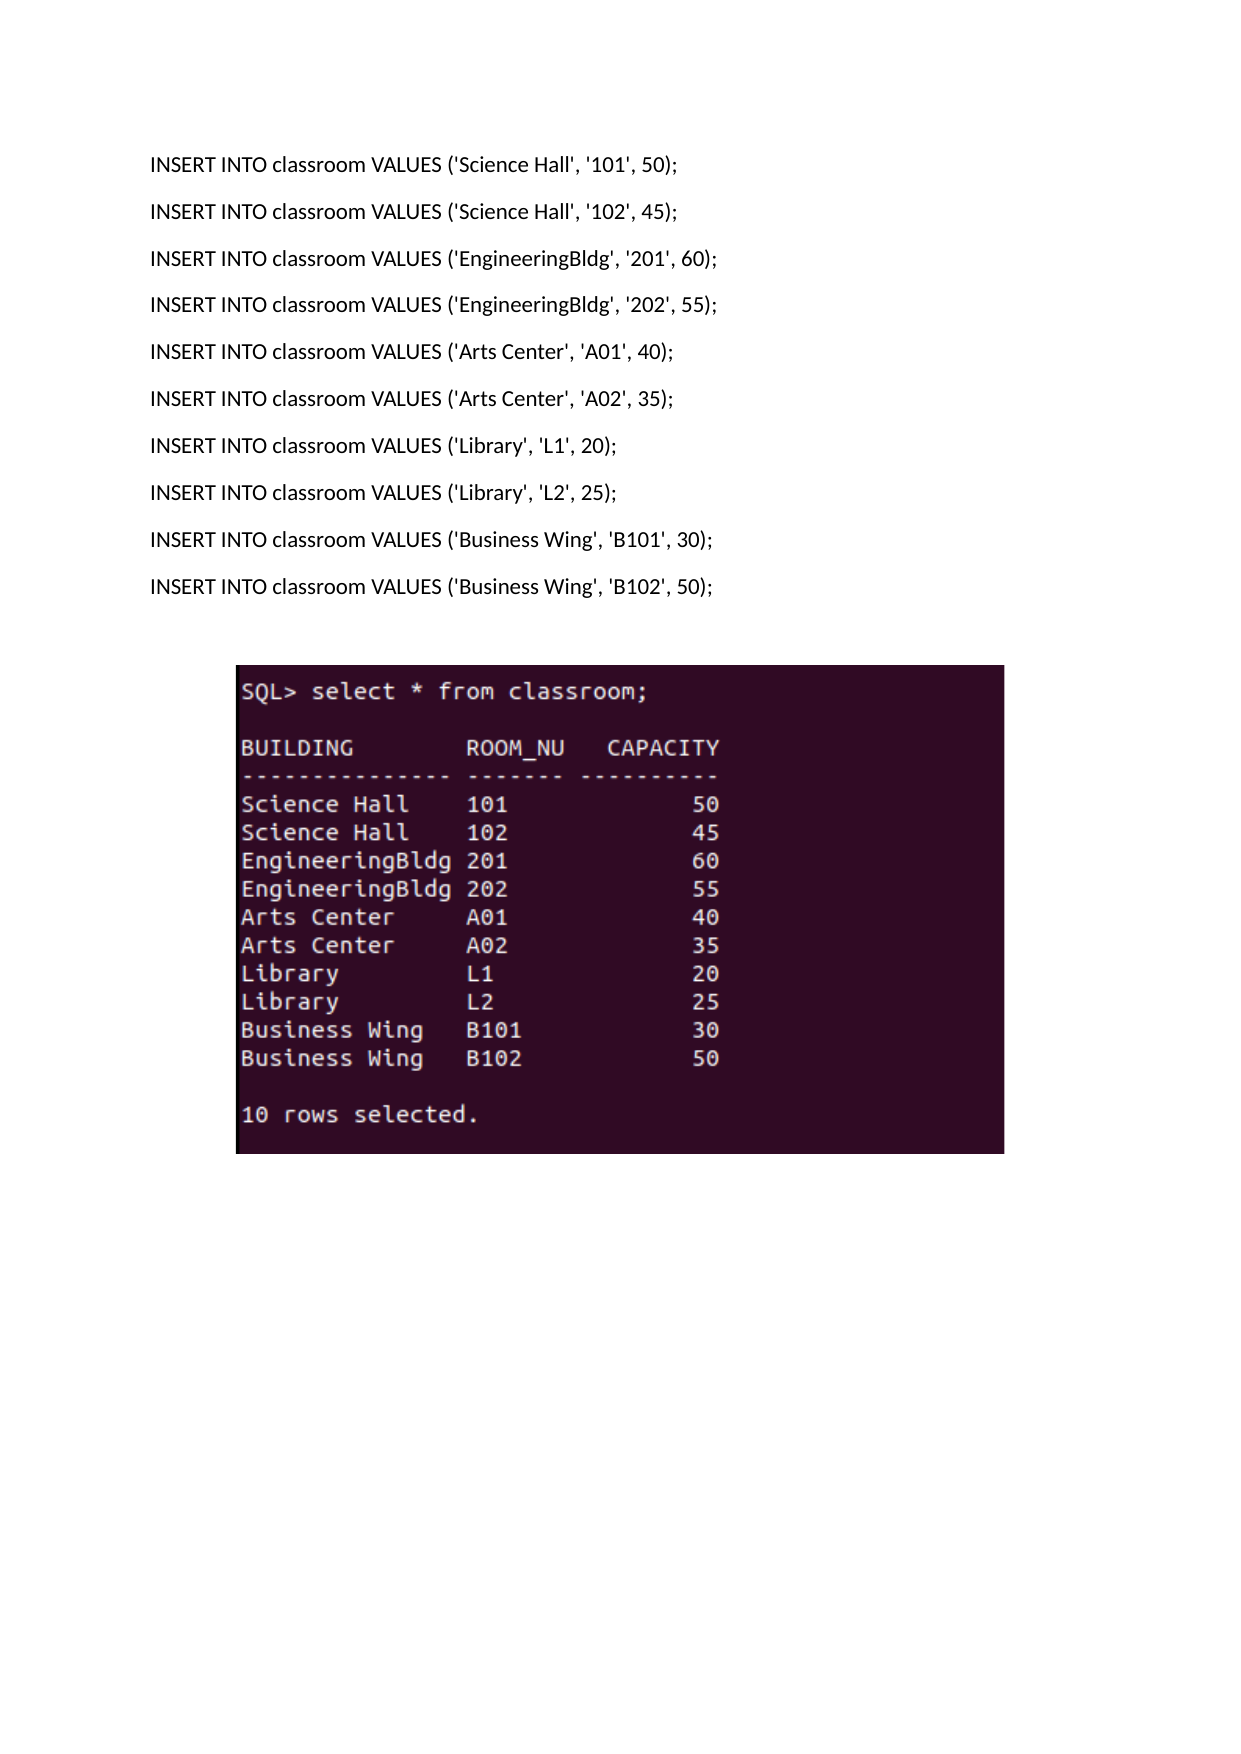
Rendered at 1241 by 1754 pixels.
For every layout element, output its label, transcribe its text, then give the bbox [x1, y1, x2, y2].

text INSERT INTO classroom VALUES ('Business Wing', 'B102', 50); [150, 572, 1090, 600]
text INSERT INTO classroom VALUES ('Arts Center', 'A02', 35); [150, 384, 1090, 412]
text INSERT INTO classroom VALUES ('EngineeringBldg', '202', 55); [150, 291, 1090, 319]
text INSERT INTO classroom VALUES ('Science Hall', '101', 50); [150, 150, 1090, 178]
picture [235, 665, 1005, 1154]
text INSERT INTO classroom VALUES ('Science Hall', '102', 45); [150, 197, 1090, 225]
text INSERT INTO classroom VALUES ('Arts Center', 'A01', 40); [150, 337, 1090, 366]
text INSERT INTO classroom VALUES ('Business Wing', 'B101', 30); [150, 525, 1090, 553]
text INSERT INTO classroom VALUES ('Library', 'L1', 20); [150, 431, 1090, 459]
text INSERT INTO classroom VALUES ('EngineeringBldg', '201', 60); [150, 244, 1090, 272]
text INSERT INTO classroom VALUES ('Library', 'L2', 25); [150, 478, 1090, 506]
